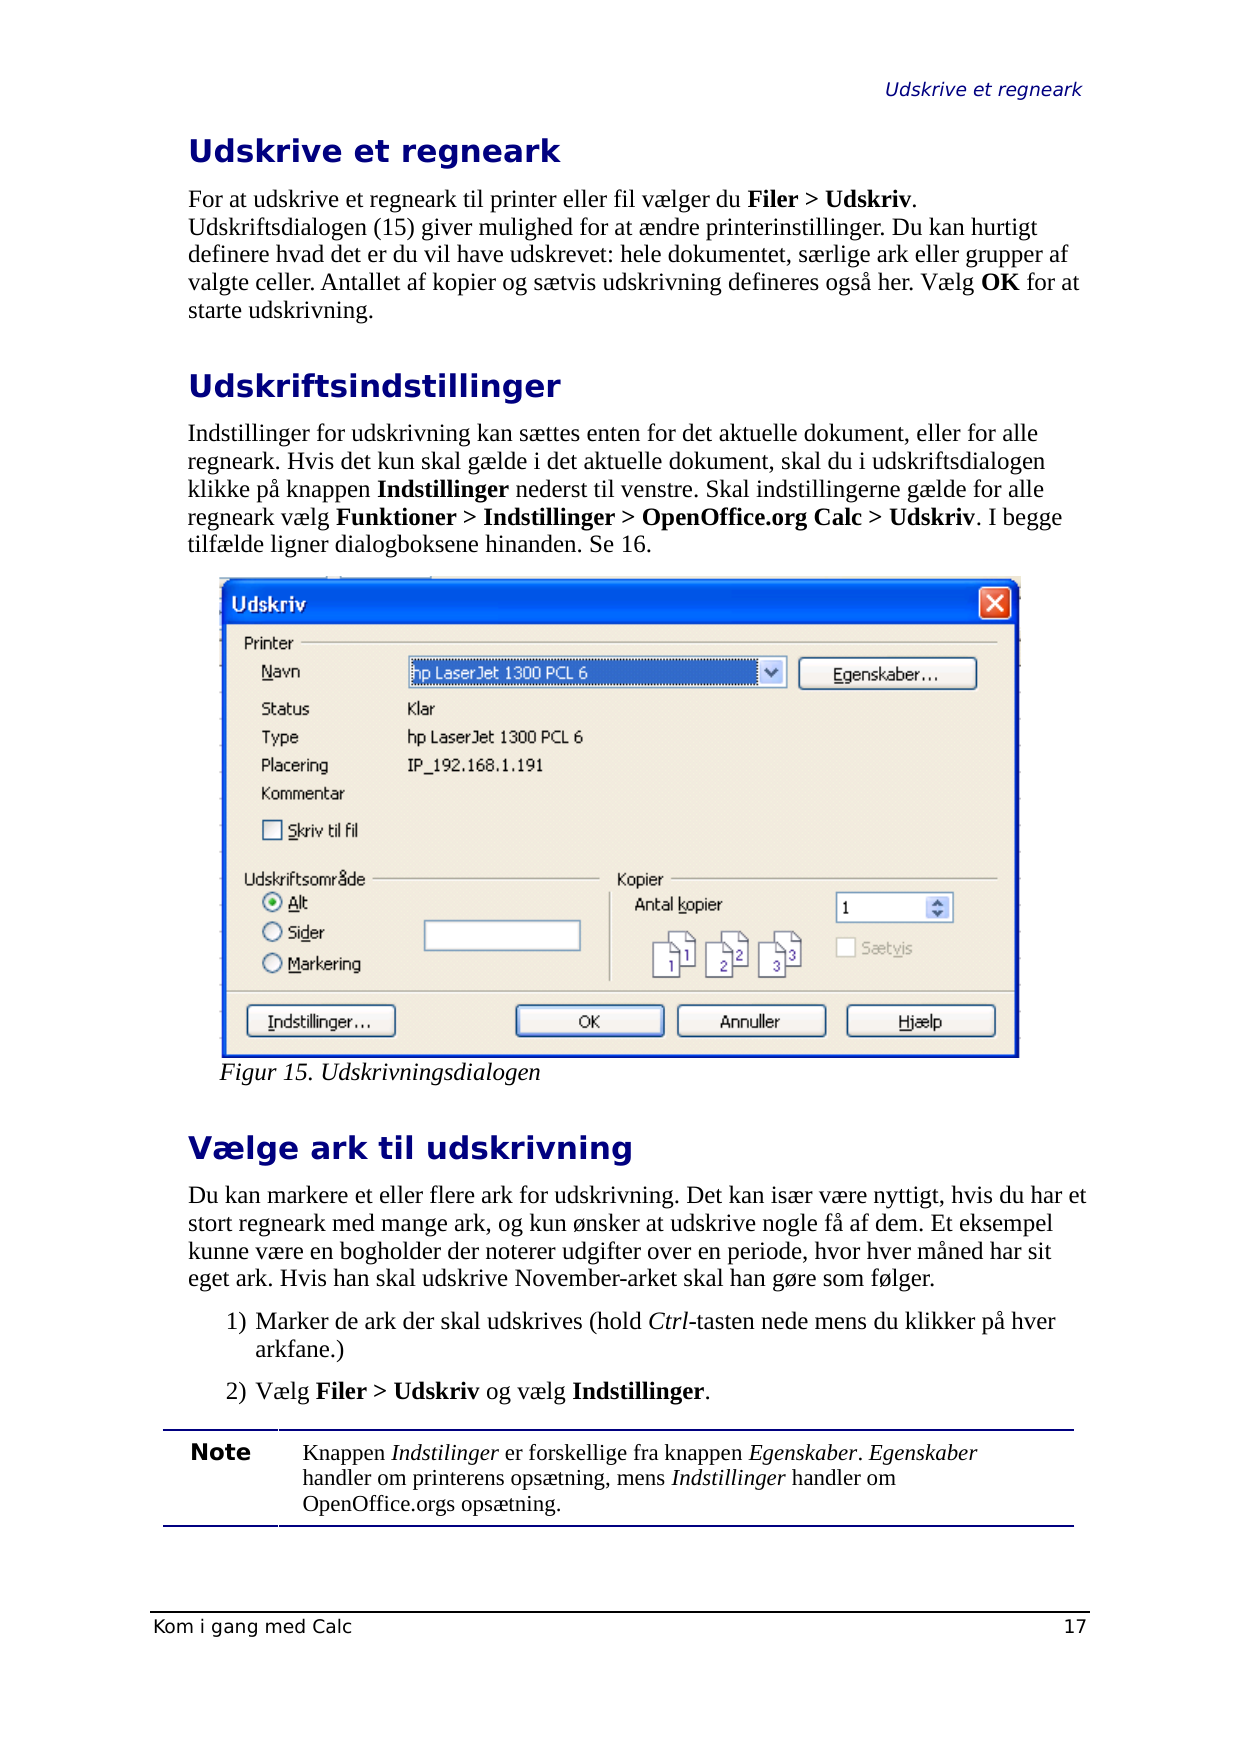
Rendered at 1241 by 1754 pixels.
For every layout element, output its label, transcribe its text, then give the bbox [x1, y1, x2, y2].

list Marker de ark der skal udskrives (hold Ctrl-tasten nede mens du klikker på hver arkfane.) [226, 1307, 1090, 1362]
text For at udskrive et regneark til printer eller fil vælger du Filer > Udskriv. Udskriftsdialogen (Figur 15) giver mulighed for at ændre printerinstillinger. Du kan hurtigt definere hvad det er du vil have udskrevet: hele dokumentet, særlige ark eller grupper af valgte celler. Antallet af kopier og sætvis udskrivning defineres også her. Vælg OK for at starte udskrivning. [188, 185, 1090, 323]
text Du kan markere et eller flere ark for udskrivning. Det kan især være nyttigt, hvis du har et stort regneark med mange ark, og kun ønsker at udskrive nogle få af dem. Et eksempel kunne være en bogholder der noterer udgifter over en periode, hvor hver måned har sit eget ark. Hvis han skal udskrive November-arket skal han gøre som følger. [188, 1181, 1090, 1292]
text Indstillinger for udskrivning kan sættes enten for det aktuelle dokument, eller for alle regneark. Hvis det kun skal gælde i det aktuelle dokument, skal du i udskriftsdialogen klikke på knappen Indstillinger nederst til venstre. Skal indstillingerne gælde for alle regneark vælg Funktioner > Indstillinger > OpenOffice.org Calc > Udskriv. I begge tilfælde ligner dialogboksene hinanden. Se Figur 16. [187, 419, 1090, 558]
subtitle Udskriftsindstillinger [188, 368, 1090, 405]
list Vælg Filer > Udskriv og vælg Indstillinger. [226, 1377, 1090, 1405]
subtitle Vælge ark til udskrivning [188, 1130, 1090, 1167]
table_header Note [163, 1431, 278, 1525]
subtitle Udskrive et regneark [188, 134, 1090, 170]
table_header Knappen Indstilinger er forskellige fra knappen Egenskaber. Egenskaber handler om printerens opsætning, mens Indstillinger handler om OpenOffice.orgs opsætning. [279, 1431, 1074, 1525]
text Figur 15. Udskrivningsdialogen [219, 1058, 1021, 1086]
